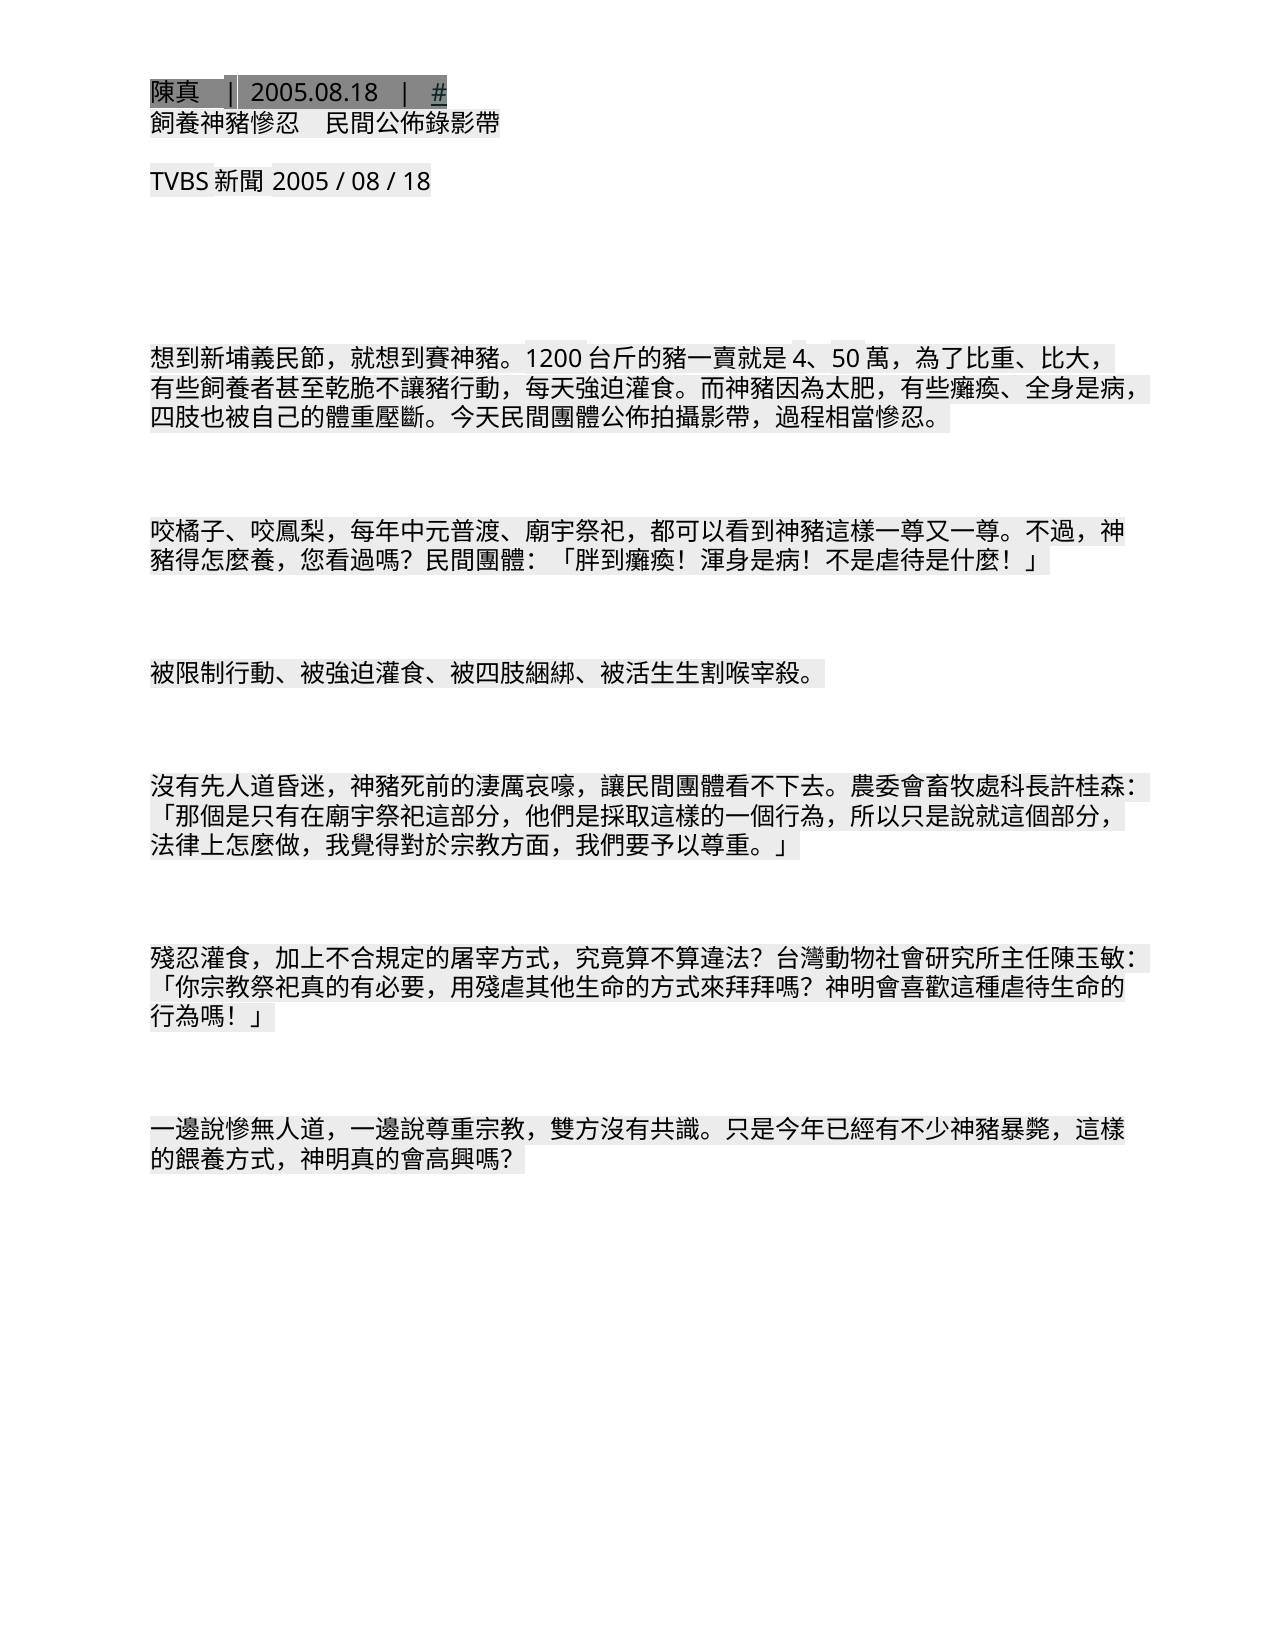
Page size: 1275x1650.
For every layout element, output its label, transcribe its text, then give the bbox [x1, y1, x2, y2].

text 一邊說慘無人道，一邊說尊重宗教，雙方沒有共識。只是今年已經有不少神豬暴斃，這樣的餵養方式，神明真的會高興嗎？ [150, 1116, 1125, 1174]
text 飼養神豬慘忍 民間公佈錄影帶 [150, 109, 1125, 138]
text 被限制行動、被強迫灌食、被四肢綑綁、被活生生割喉宰殺。 [150, 659, 1125, 688]
text 殘忍灌食，加上不合規定的屠宰方式，究竟算不算違法？台灣動物社會研究所主任陳玉敏：「你宗教祭祀真的有必要，用殘虐其他生命的方式來拜拜嗎？神明會喜歡這種虐待生命的行為嗎！」 [150, 944, 1125, 1032]
text TVBS新聞 2005 / 08 / 18 [150, 163, 1125, 197]
text 陳真 | 2005.08.18 | # [150, 75, 1125, 109]
text 沒有先人道昏迷，神豬死前的淒厲哀嚎，讓民間團體看不下去。農委會畜牧處科長許桂森：「那個是只有在廟宇祭祀這部分，他們是採取這樣的一個行為，所以只是說就這個部分，法律上怎麼做，我覺得對於宗教方面，我們要予以尊重。」 [150, 772, 1125, 860]
text 想到新埔義民節，就想到賽神豬。1200台斤的豬一賣就是4、50萬，為了比重、比大，有些飼養者甚至乾脆不讓豬行動，每天強迫灌食。而神豬因為太肥，有些癱瘓、全身是病，四肢也被自己的體重壓斷。今天民間團體公佈拍攝影帶，過程相當慘忍。 [150, 340, 1125, 433]
text 咬橘子、咬鳳梨，每年中元普渡、廟宇祭祀，都可以看到神豬這樣一尊又一尊。不過，神豬得怎麼養，您看過嗎？民間團體：「胖到癱瘓！渾身是病！不是虐待是什麼！」 [150, 517, 1125, 575]
